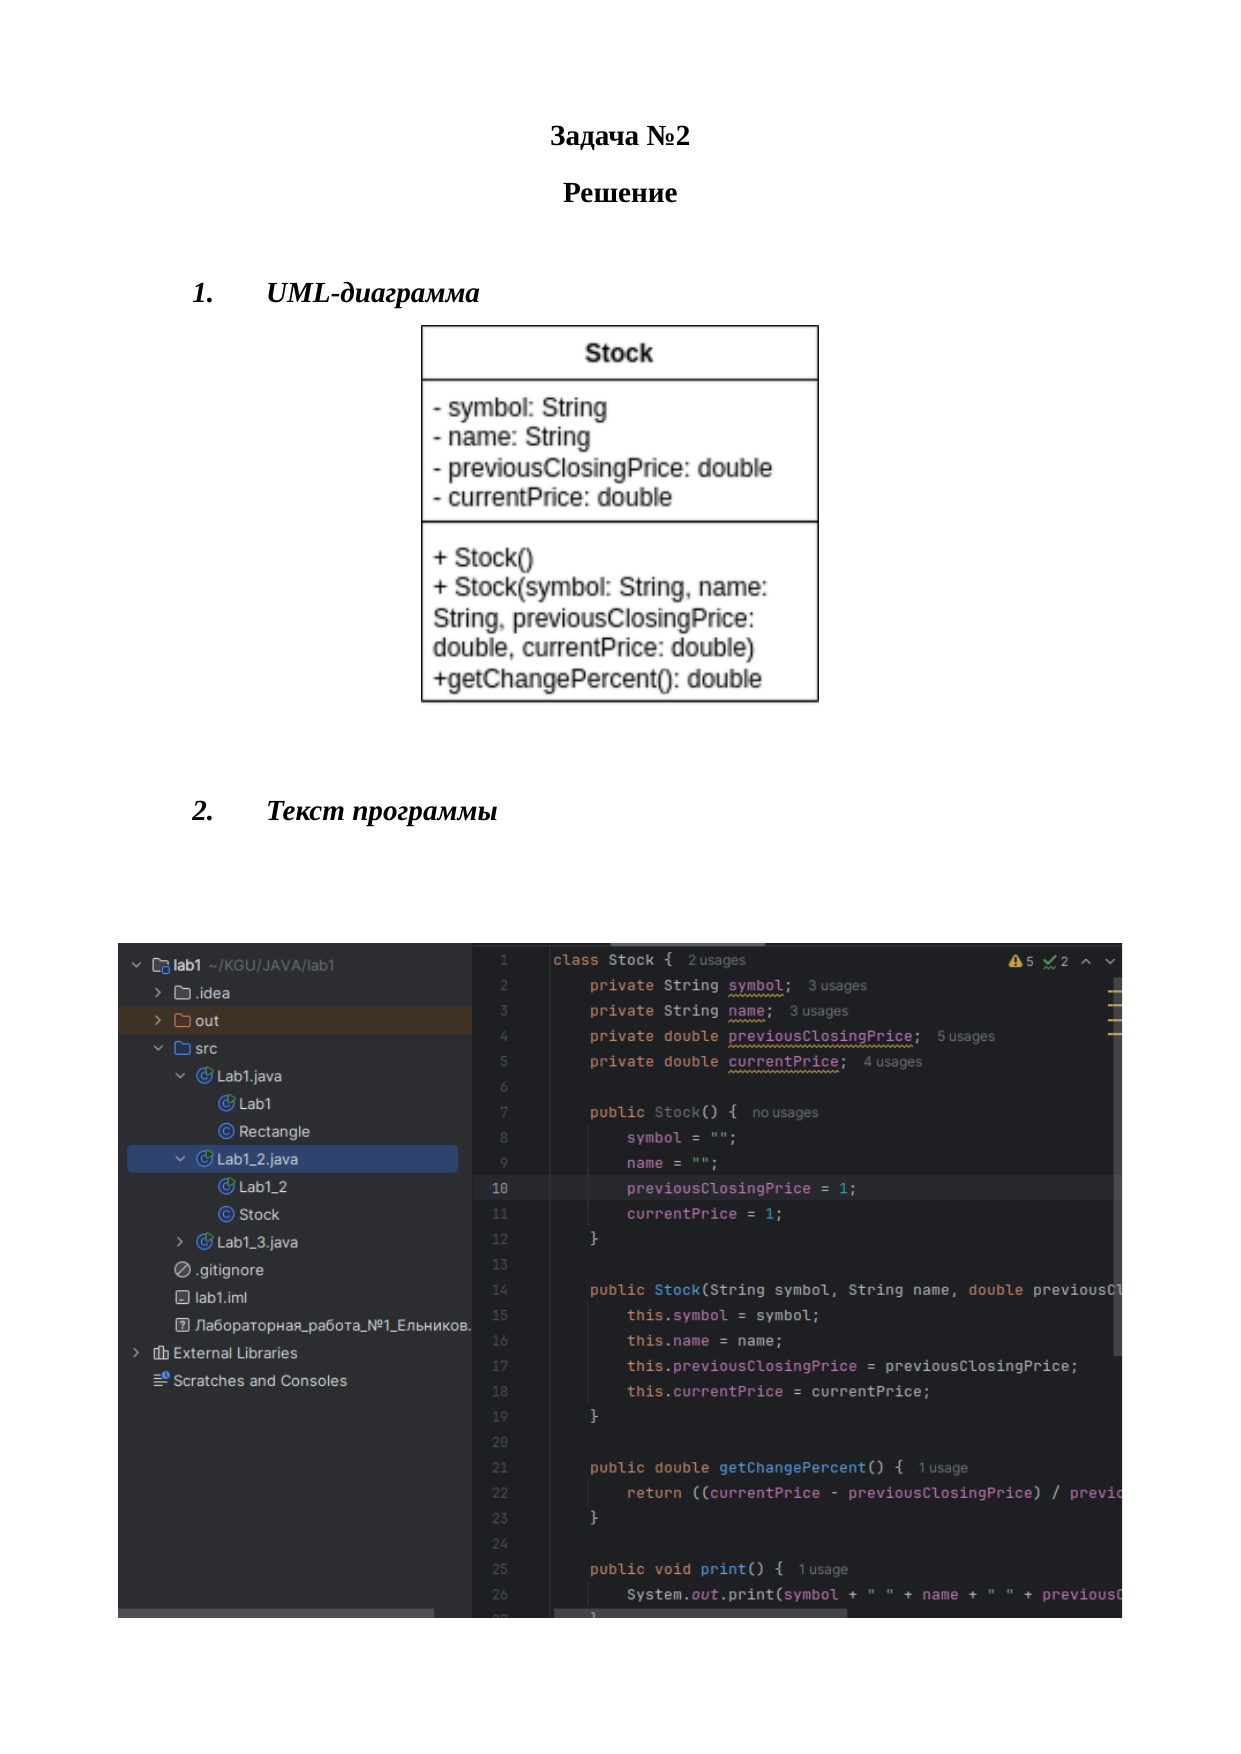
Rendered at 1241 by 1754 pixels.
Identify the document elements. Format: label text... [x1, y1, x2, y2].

list Текст программы [118, 793, 1122, 826]
picture [421, 325, 819, 709]
list UML-диаграмма [118, 275, 1122, 309]
picture [118, 943, 1123, 1618]
text Решение [118, 175, 1122, 208]
subtitle Задача №2 [118, 118, 1122, 152]
